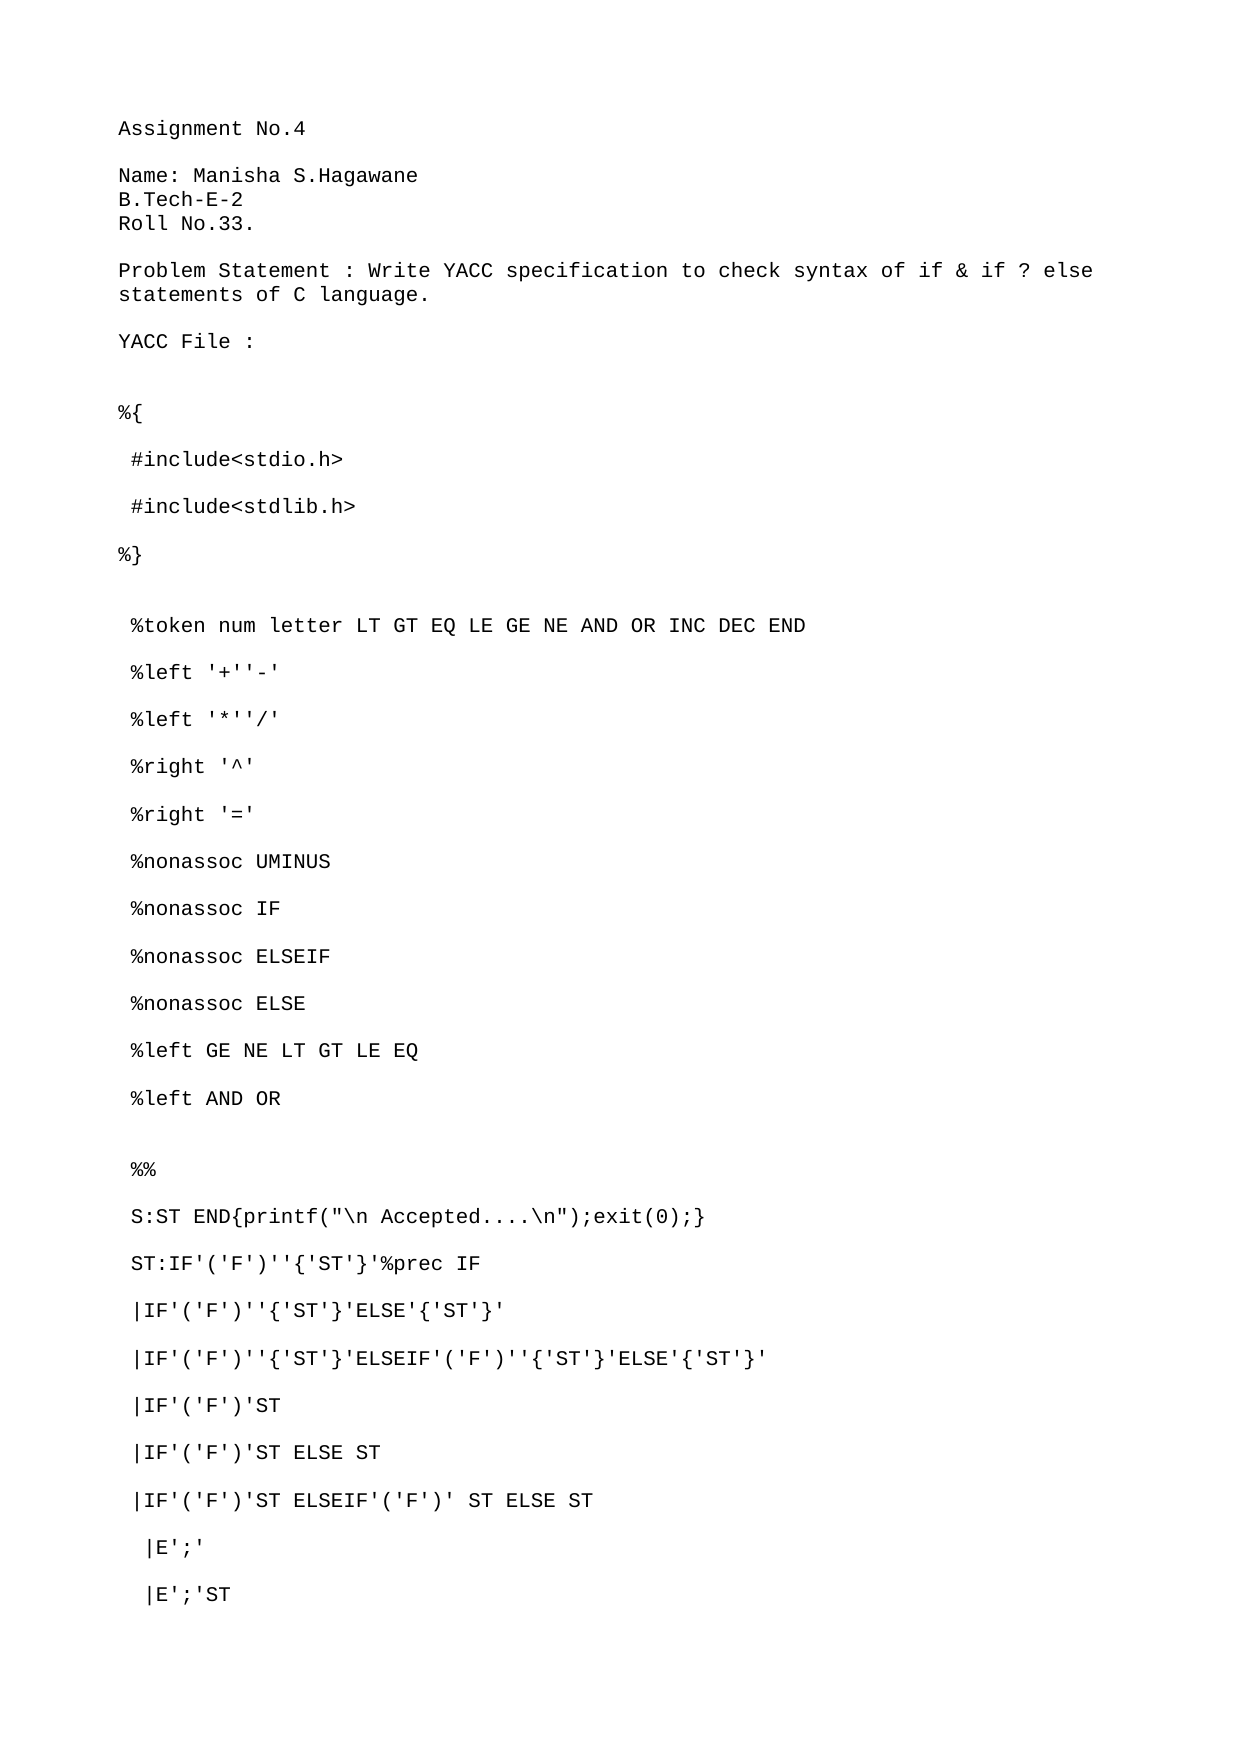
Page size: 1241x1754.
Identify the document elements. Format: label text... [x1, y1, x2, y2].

text %left AND OR [118, 1088, 1122, 1111]
text %left GE NE LT GT LE EQ [118, 1040, 1122, 1064]
text %{ [118, 402, 1122, 426]
text %nonassoc ELSEIF [118, 946, 1122, 969]
text S:ST END{printf("\n Accepted....\n");exit(0);} [118, 1206, 1122, 1229]
text YACC File : [118, 331, 1122, 354]
text Assignment No.4 [118, 118, 1122, 142]
text Problem Statement : Write YACC specification to check syntax of if & if ? else statements of C language. [118, 260, 1122, 307]
text |E';' [118, 1537, 1122, 1561]
text Roll No.33. [118, 213, 1122, 236]
text #include<stdlib.h> [118, 496, 1122, 520]
text B.Tech-E-2 [118, 189, 1122, 213]
text |E';'ST [118, 1584, 1122, 1608]
text %} [118, 544, 1122, 567]
text ST:IF'('F')''{'ST'}'%prec IF [118, 1253, 1122, 1277]
text %right '=' [118, 804, 1122, 827]
text |IF'('F')'ST [118, 1395, 1122, 1419]
text |IF'('F')''{'ST'}'ELSEIF'('F')''{'ST'}'ELSE'{'ST'}' [118, 1348, 1122, 1371]
text |IF'('F')''{'ST'}'ELSE'{'ST'}' [118, 1300, 1122, 1324]
text %left '+''-' [118, 662, 1122, 686]
text |IF'('F')'ST ELSEIF'('F')' ST ELSE ST [118, 1489, 1122, 1513]
text %nonassoc IF [118, 898, 1122, 922]
text #include<stdio.h> [118, 449, 1122, 473]
text Name: Manisha S.Hagawane [118, 165, 1122, 189]
text %nonassoc ELSE [118, 993, 1122, 1017]
text %right '^' [118, 757, 1122, 780]
text %% [118, 1158, 1122, 1182]
text %token num letter LT GT EQ LE GE NE AND OR INC DEC END [118, 615, 1122, 638]
text %nonassoc UMINUS [118, 851, 1122, 875]
text |IF'('F')'ST ELSE ST [118, 1442, 1122, 1466]
text %left '*''/' [118, 709, 1122, 733]
